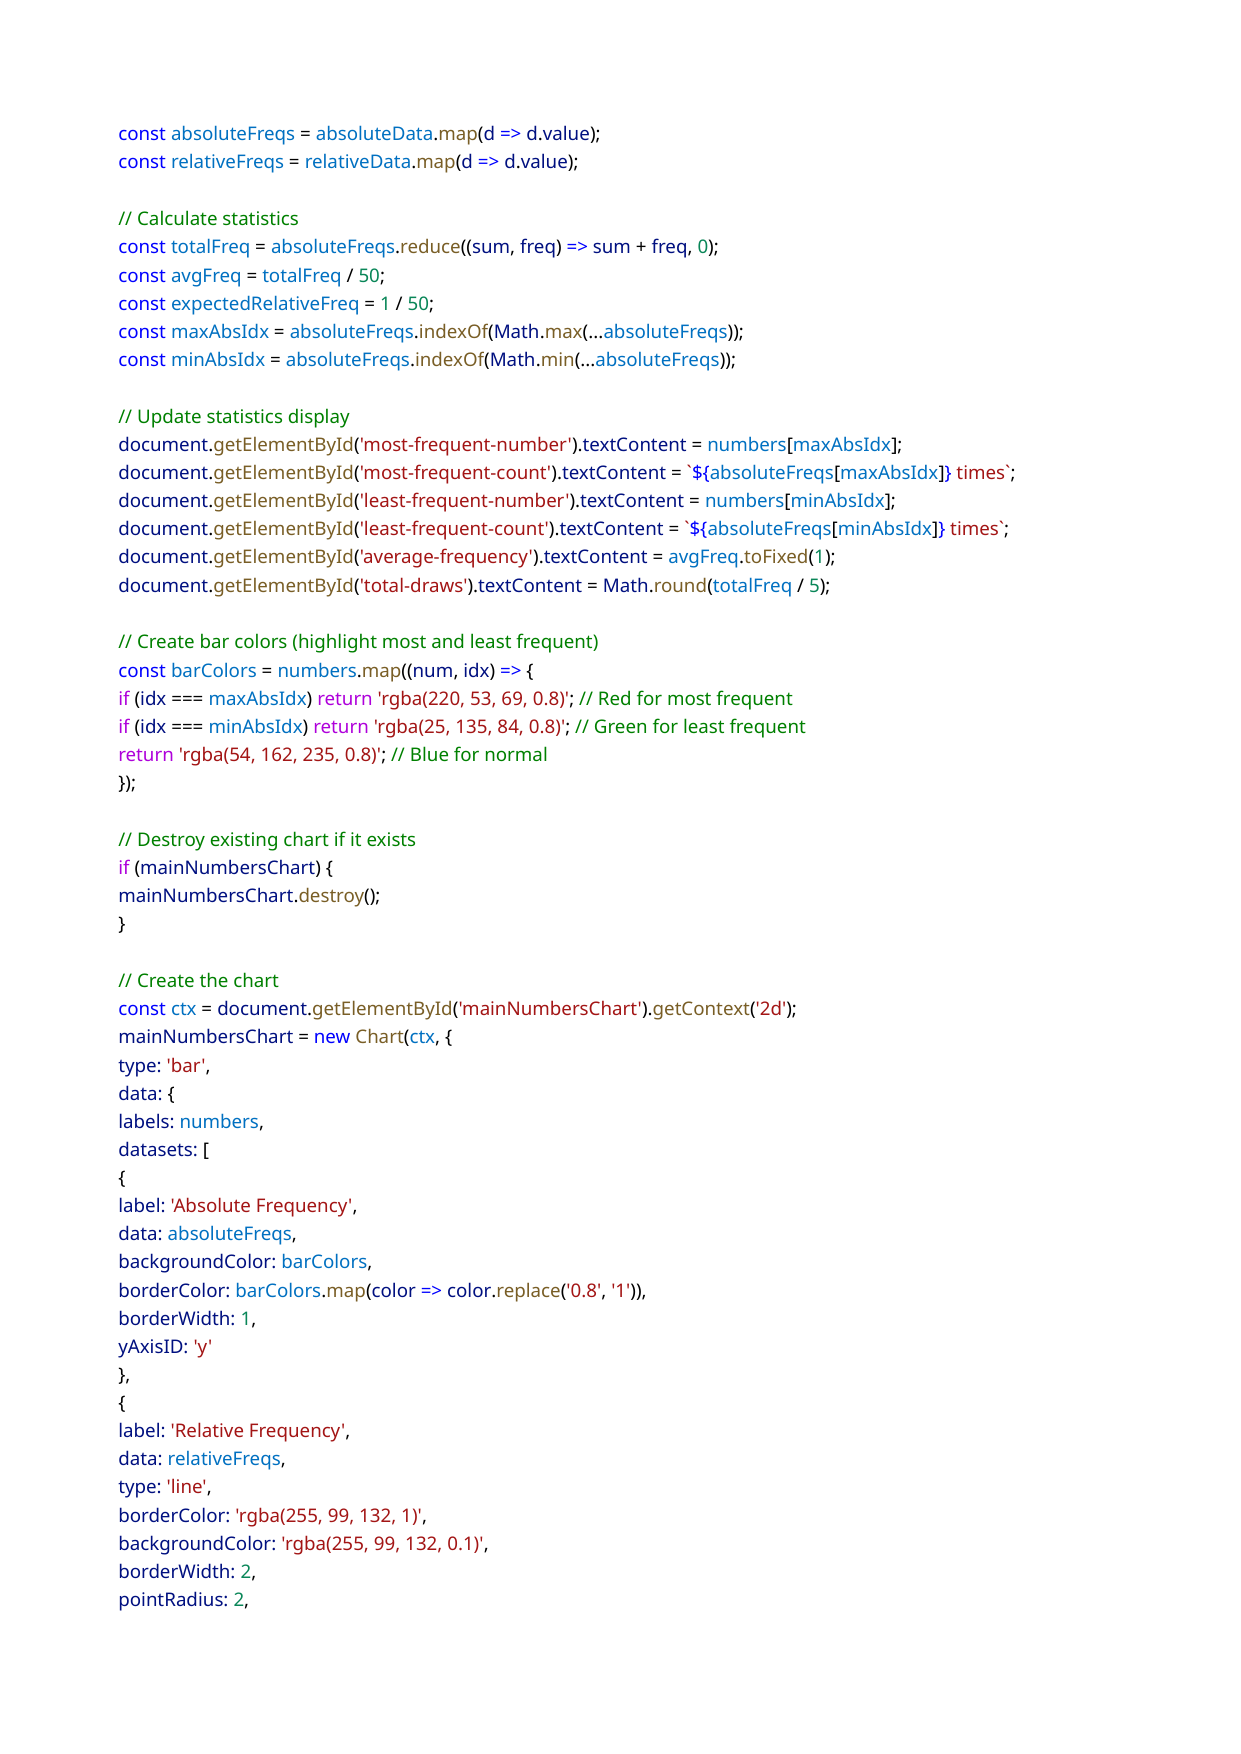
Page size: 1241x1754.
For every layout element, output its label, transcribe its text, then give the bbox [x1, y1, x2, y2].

text { [118, 1387, 1122, 1415]
text const absoluteFreqs = absoluteData.map(d => d.value); [118, 118, 1122, 146]
text const maxAbsIdx = absoluteFreqs.indexOf(Math.max(...absoluteFreqs)); [118, 316, 1122, 344]
text const totalFreq = absoluteFreqs.reduce((sum, freq) => sum + freq, 0); [118, 231, 1122, 259]
text const barColors = numbers.map((num, idx) => { [118, 654, 1122, 682]
text const minAbsIdx = absoluteFreqs.indexOf(Math.min(...absoluteFreqs)); [118, 344, 1122, 372]
text label: 'Absolute Frequency', [118, 1190, 1122, 1218]
text pointRadius: 2, [118, 1584, 1122, 1612]
text document.getElementById('average-frequency').textContent = avgFreq.toFixed(1); [118, 541, 1122, 569]
text borderWidth: 1, [118, 1302, 1122, 1331]
text backgroundColor: 'rgba(255, 99, 132, 0.1)', [118, 1527, 1122, 1556]
text type: 'bar', [118, 1049, 1122, 1077]
text borderColor: barColors.map(color => color.replace('0.8', '1')), [118, 1274, 1122, 1302]
text document.getElementById('most-frequent-count').textContent = `${absoluteFreqs[maxAbsIdx]} times`; [118, 457, 1122, 485]
text borderColor: 'rgba(255, 99, 132, 1)', [118, 1499, 1122, 1527]
text }); [118, 767, 1122, 795]
text if (idx === minAbsIdx) return 'rgba(25, 135, 84, 0.8)'; // Green for least frequent [118, 711, 1122, 739]
text // Create the chart [118, 965, 1122, 993]
text borderWidth: 2, [118, 1556, 1122, 1584]
text type: 'line', [118, 1471, 1122, 1499]
text if (idx === maxAbsIdx) return 'rgba(220, 53, 69, 0.8)'; // Red for most frequent [118, 682, 1122, 711]
text data: relativeFreqs, [118, 1443, 1122, 1471]
text } [118, 908, 1122, 936]
text document.getElementById('least-frequent-number').textContent = numbers[minAbsIdx]; [118, 485, 1122, 513]
text // Calculate statistics [118, 203, 1122, 231]
text labels: numbers, [118, 1106, 1122, 1134]
text document.getElementById('total-draws').textContent = Math.round(totalFreq / 5); [118, 569, 1122, 597]
text data: { [118, 1077, 1122, 1106]
text const expectedRelativeFreq = 1 / 50; [118, 287, 1122, 316]
text // Destroy existing chart if it exists [118, 824, 1122, 852]
text const avgFreq = totalFreq / 50; [118, 259, 1122, 287]
text yAxisID: 'y' [118, 1331, 1122, 1359]
text data: absoluteFreqs, [118, 1218, 1122, 1246]
text label: 'Relative Frequency', [118, 1415, 1122, 1443]
text mainNumbersChart = new Chart(ctx, { [118, 1021, 1122, 1049]
text const relativeFreqs = relativeData.map(d => d.value); [118, 146, 1122, 174]
text const ctx = document.getElementById('mainNumbersChart').getContext('2d'); [118, 993, 1122, 1021]
text // Update statistics display [118, 401, 1122, 429]
text mainNumbersChart.destroy(); [118, 880, 1122, 908]
text return 'rgba(54, 162, 235, 0.8)'; // Blue for normal [118, 739, 1122, 767]
text datasets: [ [118, 1134, 1122, 1162]
text // Create bar colors (highlight most and least frequent) [118, 626, 1122, 654]
text document.getElementById('least-frequent-count').textContent = `${absoluteFreqs[minAbsIdx]} times`; [118, 513, 1122, 541]
text backgroundColor: barColors, [118, 1246, 1122, 1274]
text document.getElementById('most-frequent-number').textContent = numbers[maxAbsIdx]; [118, 429, 1122, 457]
text { [118, 1162, 1122, 1190]
text }, [118, 1359, 1122, 1387]
text if (mainNumbersChart) { [118, 852, 1122, 880]
